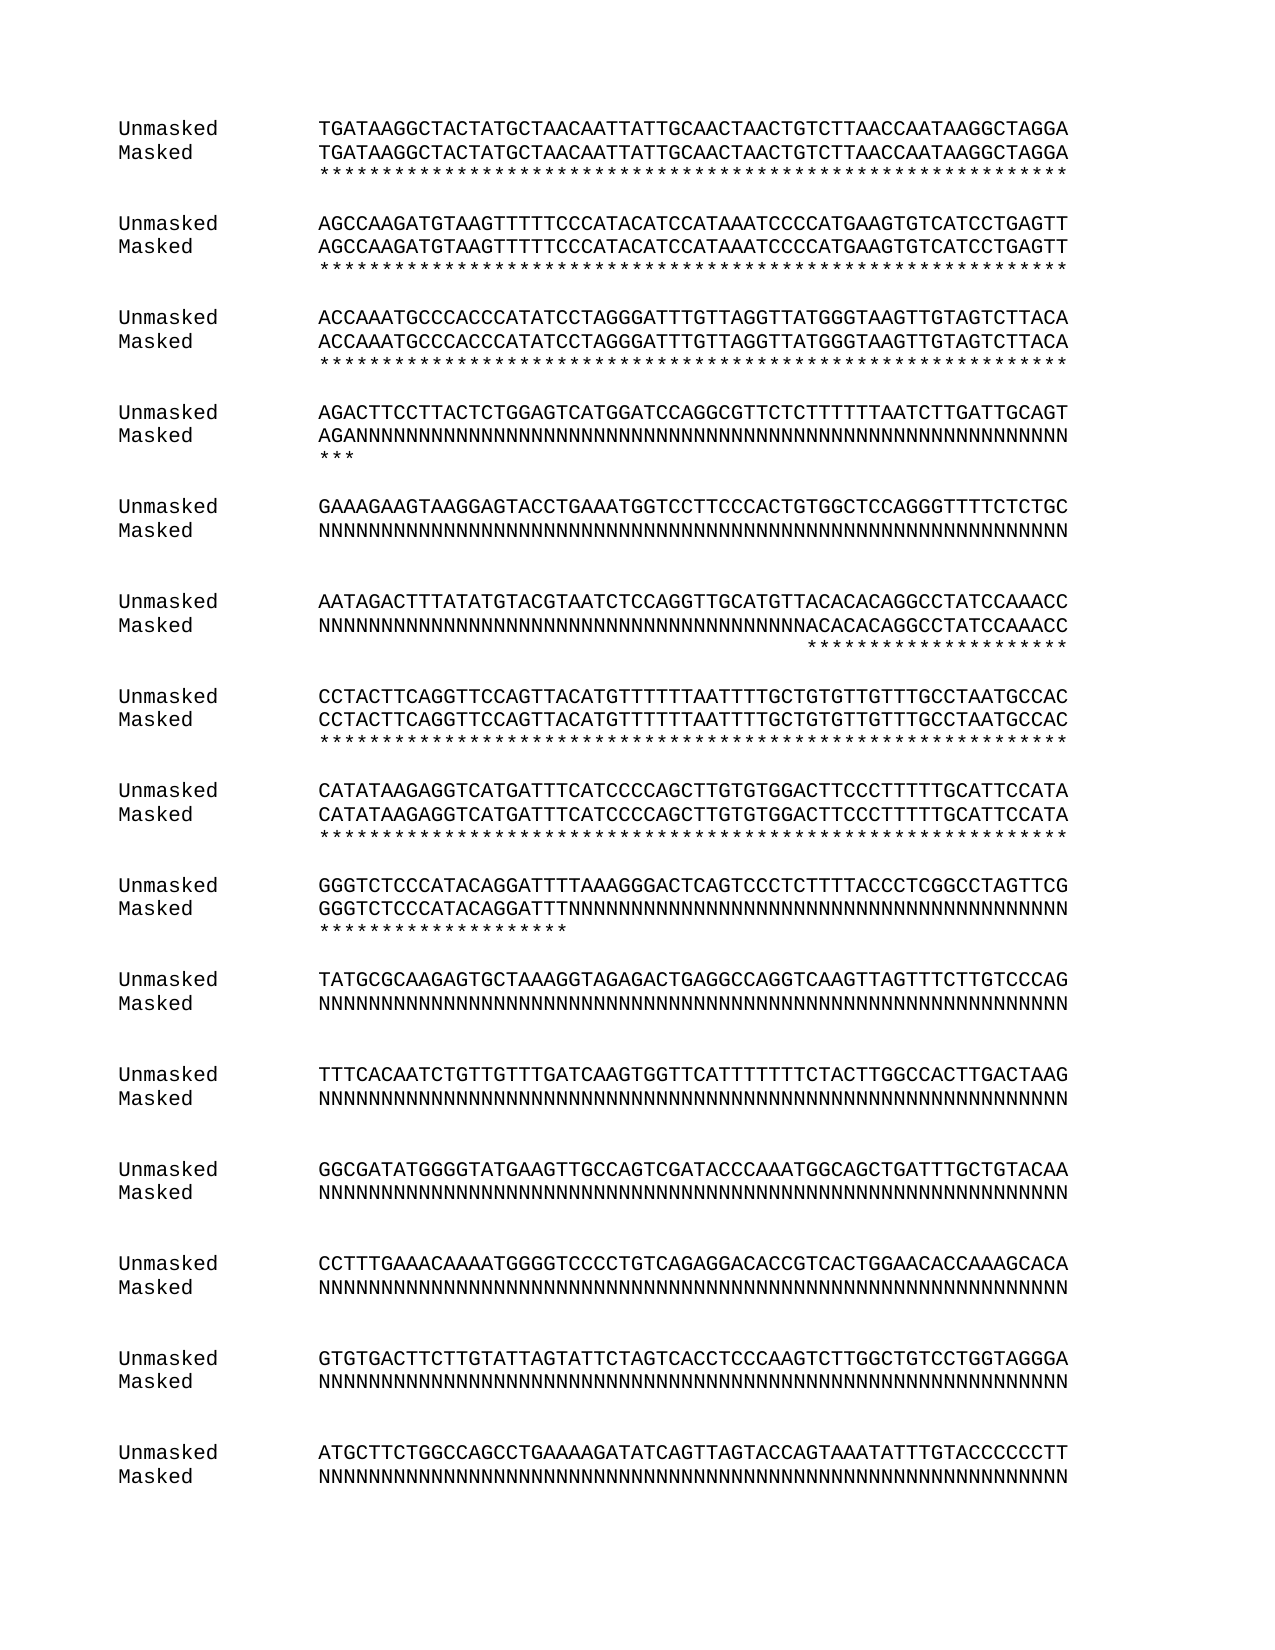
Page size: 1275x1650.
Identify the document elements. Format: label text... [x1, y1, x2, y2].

text Masked NNNNNNNNNNNNNNNNNNNNNNNNNNNNNNNNNNNNNNNNNNNNNNNNNNNNNNNNNNNN [118, 1466, 1157, 1489]
text ******************** [118, 922, 1157, 946]
text Unmasked TATGCGCAAGAGTGCTAAAGGTAGAGACTGAGGCCAGGTCAAGTTAGTTTCTTGTCCCAG [118, 969, 1157, 993]
text Masked NNNNNNNNNNNNNNNNNNNNNNNNNNNNNNNNNNNNNNNNNNNNNNNNNNNNNNNNNNNN [118, 1088, 1157, 1111]
text Masked CCTACTTCAGGTTCCAGTTACATGTTTTTTAATTTTGCTGTGTTGTTTGCCTAATGCCAC [118, 709, 1157, 733]
text Unmasked GGCGATATGGGGTATGAAGTTGCCAGTCGATACCCAAATGGCAGCTGATTTGCTGTACAA [118, 1158, 1157, 1182]
text Unmasked GGGTCTCCCATACAGGATTTTAAAGGGACTCAGTCCCTCTTTTACCCTCGGCCTAGTTCG [118, 875, 1157, 898]
text Masked NNNNNNNNNNNNNNNNNNNNNNNNNNNNNNNNNNNNNNNNNNNNNNNNNNNNNNNNNNNN [118, 1182, 1157, 1206]
text Masked AGCCAAGATGTAAGTTTTTCCCATACATCCATAAATCCCCATGAAGTGTCATCCTGAGTT [118, 236, 1157, 260]
text Masked AGANNNNNNNNNNNNNNNNNNNNNNNNNNNNNNNNNNNNNNNNNNNNNNNNNNNNNNNNN [118, 426, 1157, 449]
text Masked NNNNNNNNNNNNNNNNNNNNNNNNNNNNNNNNNNNNNNNNNNNNNNNNNNNNNNNNNNNN [118, 520, 1157, 544]
text ************************************************************ [118, 354, 1157, 378]
text Unmasked AGACTTCCTTACTCTGGAGTCATGGATCCAGGCGTTCTCTTTTTTAATCTTGATTGCAGT [118, 402, 1157, 426]
text Unmasked AGCCAAGATGTAAGTTTTTCCCATACATCCATAAATCCCCATGAAGTGTCATCCTGAGTT [118, 213, 1157, 236]
text ********************* [118, 638, 1157, 662]
text Unmasked ACCAAATGCCCACCCATATCCTAGGGATTTGTTAGGTTATGGGTAAGTTGTAGTCTTACA [118, 307, 1157, 331]
text ************************************************************ [118, 165, 1157, 189]
text Masked GGGTCTCCCATACAGGATTTNNNNNNNNNNNNNNNNNNNNNNNNNNNNNNNNNNNNNNNN [118, 898, 1157, 922]
text Unmasked TGATAAGGCTACTATGCTAACAATTATTGCAACTAACTGTCTTAACCAATAAGGCTAGGA [118, 118, 1157, 142]
text ************************************************************ [118, 733, 1157, 757]
text Masked TGATAAGGCTACTATGCTAACAATTATTGCAACTAACTGTCTTAACCAATAAGGCTAGGA [118, 142, 1157, 165]
text Unmasked GTGTGACTTCTTGTATTAGTATTCTAGTCACCTCCCAAGTCTTGGCTGTCCTGGTAGGGA [118, 1348, 1157, 1371]
text Unmasked CCTTTGAAACAAAATGGGGTCCCCTGTCAGAGGACACCGTCACTGGAACACCAAAGCACA [118, 1253, 1157, 1277]
text ************************************************************ [118, 827, 1157, 851]
text ************************************************************ [118, 260, 1157, 284]
text Unmasked TTTCACAATCTGTTGTTTGATCAAGTGGTTCATTTTTTTCTACTTGGCCACTTGACTAAG [118, 1064, 1157, 1088]
text Unmasked GAAAGAAGTAAGGAGTACCTGAAATGGTCCTTCCCACTGTGGCTCCAGGGTTTTCTCTGC [118, 496, 1157, 520]
text Masked NNNNNNNNNNNNNNNNNNNNNNNNNNNNNNNNNNNNNNNNNNNNNNNNNNNNNNNNNNNN [118, 1371, 1157, 1395]
text Masked NNNNNNNNNNNNNNNNNNNNNNNNNNNNNNNNNNNNNNNACACACAGGCCTATCCAAACC [118, 615, 1157, 638]
text Unmasked ATGCTTCTGGCCAGCCTGAAAAGATATCAGTTAGTACCAGTAAATATTTGTACCCCCCTT [118, 1442, 1157, 1466]
text Unmasked CCTACTTCAGGTTCCAGTTACATGTTTTTTAATTTTGCTGTGTTGTTTGCCTAATGCCAC [118, 686, 1157, 709]
text Masked NNNNNNNNNNNNNNNNNNNNNNNNNNNNNNNNNNNNNNNNNNNNNNNNNNNNNNNNNNNN [118, 993, 1157, 1017]
text Masked ACCAAATGCCCACCCATATCCTAGGGATTTGTTAGGTTATGGGTAAGTTGTAGTCTTACA [118, 331, 1157, 354]
text Unmasked AATAGACTTTATATGTACGTAATCTCCAGGTTGCATGTTACACACAGGCCTATCCAAACC [118, 591, 1157, 615]
text Masked NNNNNNNNNNNNNNNNNNNNNNNNNNNNNNNNNNNNNNNNNNNNNNNNNNNNNNNNNNNN [118, 1277, 1157, 1300]
text Masked CATATAAGAGGTCATGATTTCATCCCCAGCTTGTGTGGACTTCCCTTTTTGCATTCCATA [118, 804, 1157, 827]
text *** [118, 449, 1157, 473]
text Unmasked CATATAAGAGGTCATGATTTCATCCCCAGCTTGTGTGGACTTCCCTTTTTGCATTCCATA [118, 780, 1157, 804]
